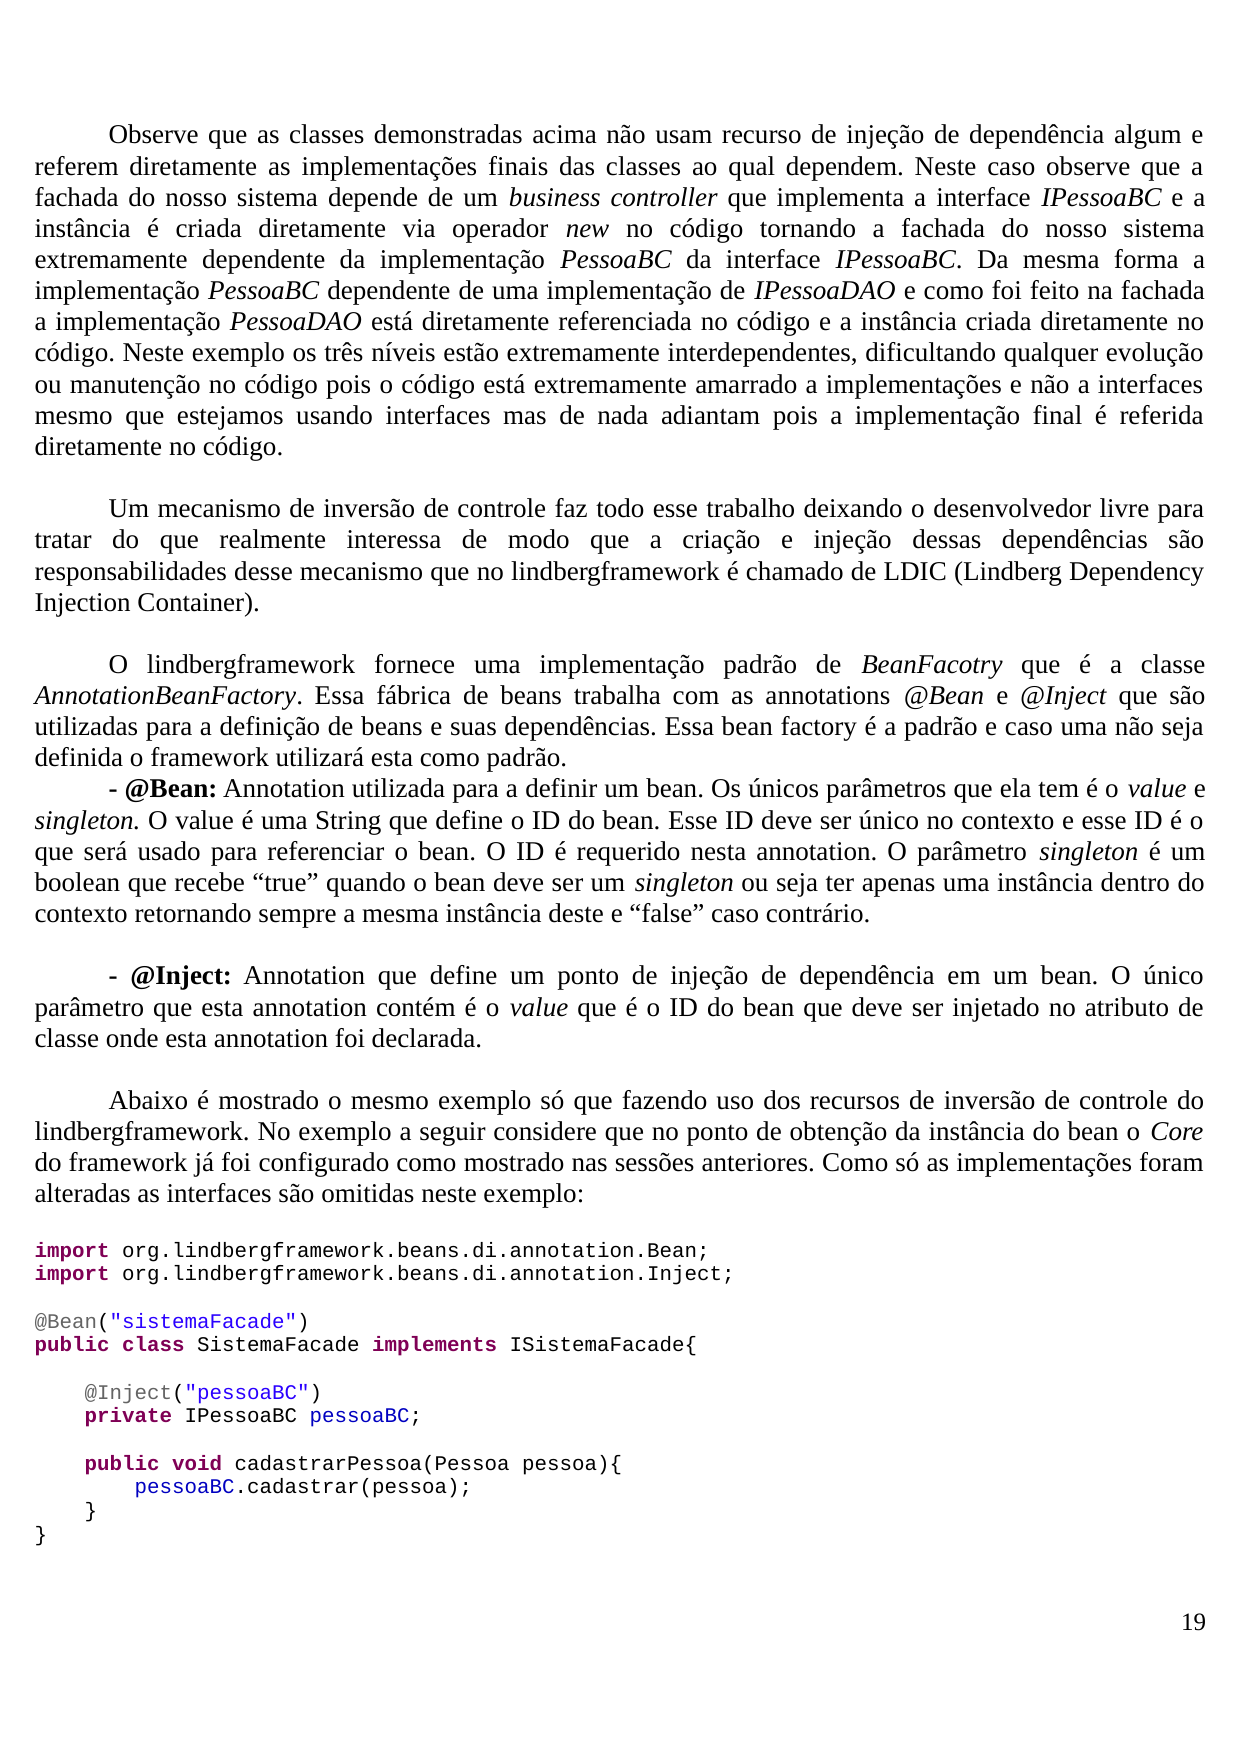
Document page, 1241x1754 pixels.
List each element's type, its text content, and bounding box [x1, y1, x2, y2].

text private IPessoaBC pessoaBC; [34, 1405, 1206, 1429]
text Observe que as classes demonstradas acima não usam recurso de injeção de dependência algum e referem diretamente as implementações finais das classes ao qual dependem. Neste caso observe que a fachada do nosso sistema depende de um business controller que implementa a interface IPessoaBC e a instância é criada diretamente via operador new no código tornando a fachada do nosso sistema extremamente dependente da implementação PessoaBC da interface IPessoaBC. Da mesma forma a implementação PessoaBC dependente de uma implementação de IPessoaDAO e como foi feito na fachada a implementação PessoaDAO está diretamente referenciada no código e a instância criada diretamente no código. Neste exemplo os três níveis estão extremamente interdependentes, dificultando qualquer evolução ou manutenção no código pois o código está extremamente amarrado a implementações e não a interfaces mesmo que estejamos usando interfaces mas de nada adiantam pois a implementação final é referida diretamente no código. [34, 118, 1206, 461]
text - @Inject: Annotation que define um ponto de injeção de dependência em um bean. O único parâmetro que esta annotation contém é o value que é o ID do bean que deve ser injetado no atributo de classe onde esta annotation foi declarada. [34, 959, 1206, 1053]
text Abaixo é mostrado o mesmo exemplo só que fazendo uso dos recursos de inversão de controle do lindbergframework. No exemplo a seguir considere que no ponto de obtenção da instância do bean o Core do framework já foi configurado como mostrado nas sessões anteriores. Como só as implementações foram alteradas as interfaces são omitidas neste exemplo: [34, 1084, 1206, 1209]
text } [34, 1523, 1206, 1547]
text O lindbergframework fornece uma implementação padrão de BeanFacotry que é a classe AnnotationBeanFactory. Essa fábrica de beans trabalha com as annotations @Bean e @Inject que são utilizadas para a definição de beans e suas dependências. Essa bean factory é a padrão e caso uma não seja definida o framework utilizará esta como padrão. [34, 648, 1206, 773]
text } [34, 1500, 1206, 1523]
text public void cadastrarPessoa(Pessoa pessoa){ [34, 1453, 1206, 1476]
text public class SistemaFacade implements ISistemaFacade{ [34, 1334, 1206, 1358]
text - @Bean: Annotation utilizada para a definir um bean. Os únicos parâmetros que ela tem é o value e singleton. O value é uma String que define o ID do bean. Esse ID deve ser único no contexto e esse ID é o que será usado para referenciar o bean. O ID é requerido nesta annotation. O parâmetro singleton é um boolean que recebe “true” quando o bean deve ser um singleton ou seja ter apenas uma instância dentro do contexto retornando sempre a mesma instância deste e “false” caso contrário. [34, 773, 1206, 928]
text import org.lindbergframework.beans.di.annotation.Inject; [34, 1263, 1206, 1287]
text @Bean("sistemaFacade") [34, 1311, 1206, 1334]
text Um mecanismo de inversão de controle faz todo esse trabalho deixando o desenvolvedor livre para tratar do que realmente interessa de modo que a criação e injeção dessas dependências são responsabilidades desse mecanismo que no lindbergframework é chamado de LDIC (Lindberg Dependency Injection Container). [34, 492, 1206, 617]
text pessoaBC.cadastrar(pessoa); [34, 1476, 1206, 1500]
text import org.lindbergframework.beans.di.annotation.Bean; [34, 1240, 1206, 1263]
text @Inject("pessoaBC") [34, 1382, 1206, 1405]
